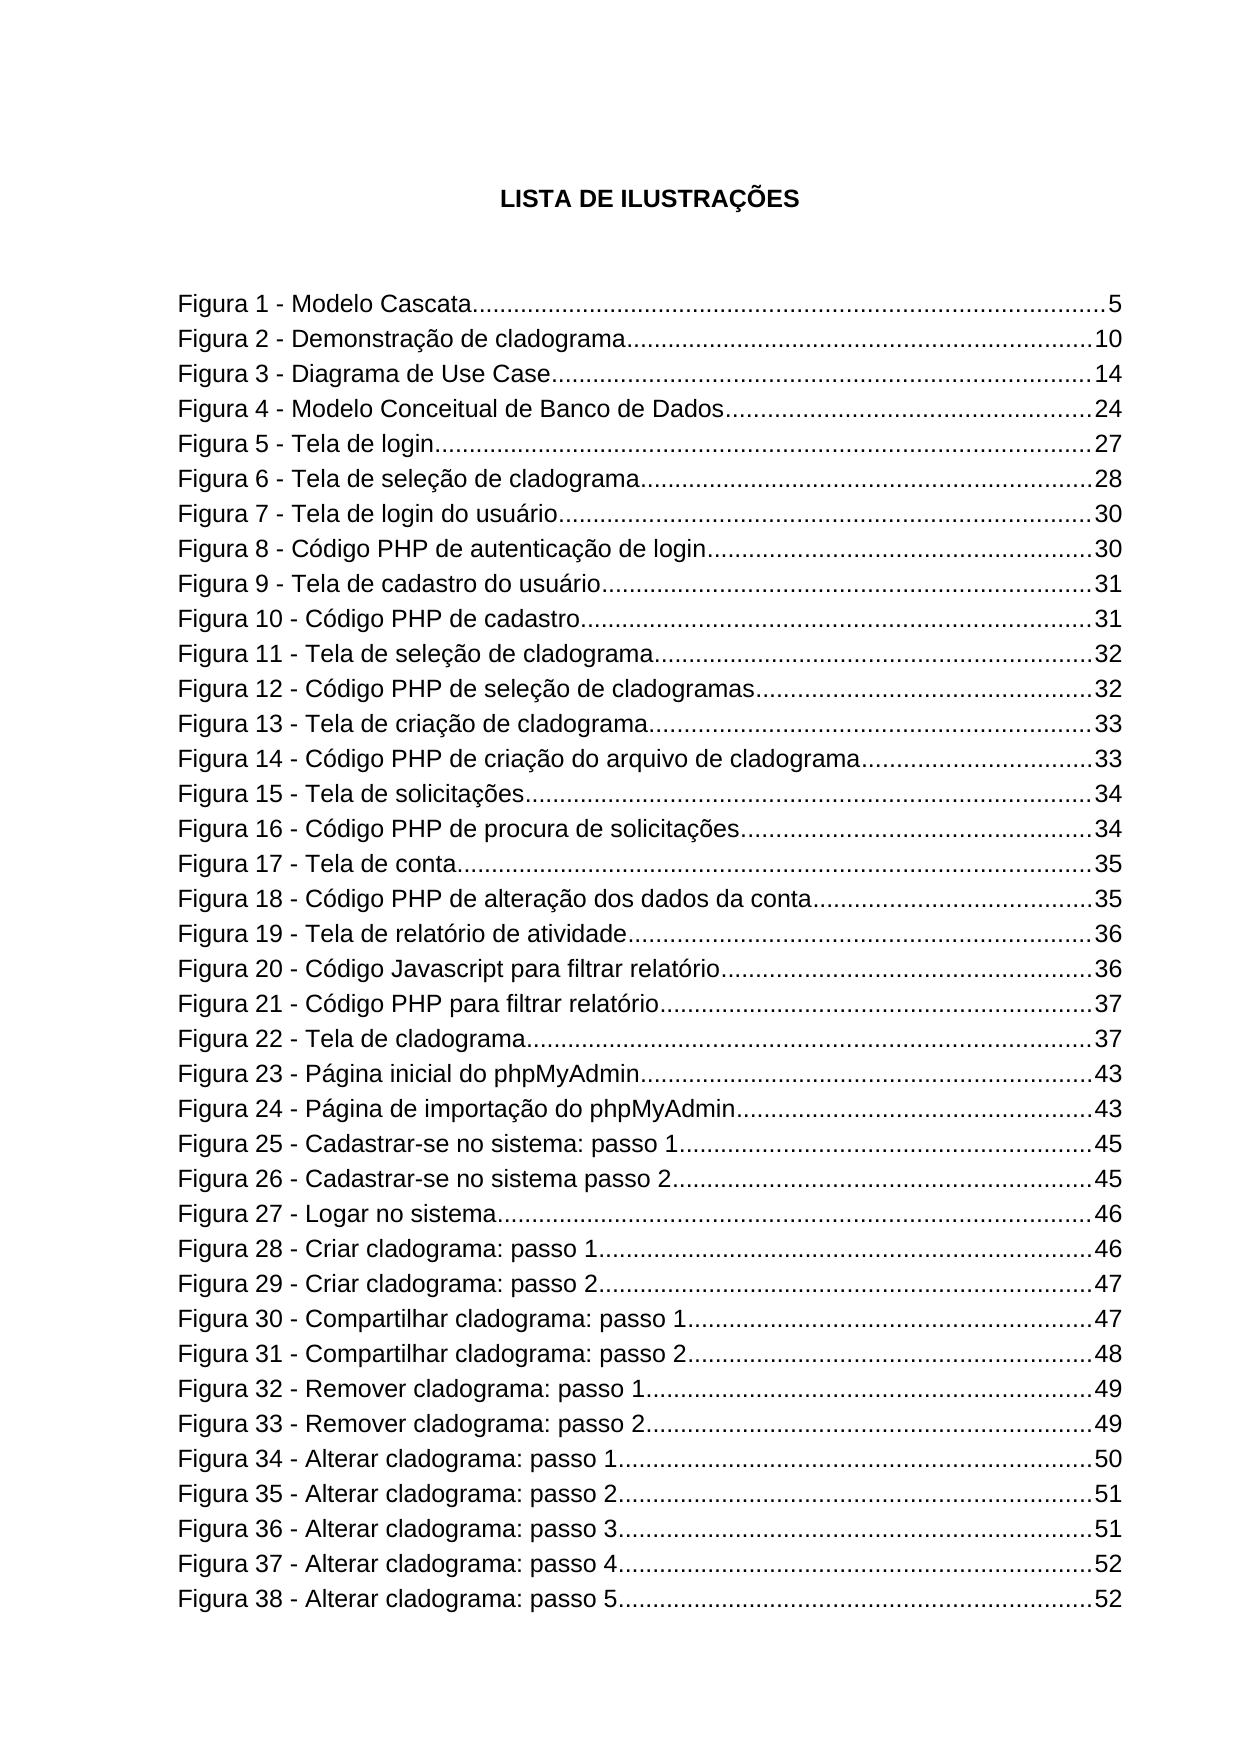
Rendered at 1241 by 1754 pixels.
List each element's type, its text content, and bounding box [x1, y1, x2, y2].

text Figura 36 - Alterar cladograma: passo 3 51 [177, 1514, 1122, 1543]
text Figura 8 - Código PHP de autenticação de login 30 [177, 534, 1122, 563]
text Figura 31 - Compartilhar cladograma: passo 2 48 [177, 1339, 1122, 1368]
text Figura 30 - Compartilhar cladograma: passo 1 47 [177, 1304, 1122, 1333]
text Figura 17 - Tela de conta 35 [177, 849, 1122, 878]
text Figura 1 - Modelo Cascata 5 [177, 289, 1122, 318]
text Figura 3 - Diagrama de Use Case 14 [177, 359, 1122, 388]
text Figura 38 - Alterar cladograma: passo 5 52 [177, 1584, 1122, 1613]
text Figura 28 - Criar cladograma: passo 1 46 [177, 1234, 1122, 1263]
text Figura 29 - Criar cladograma: passo 2 47 [177, 1269, 1122, 1298]
text Figura 37 - Alterar cladograma: passo 4 52 [177, 1549, 1122, 1578]
text Figura 24 - Página de importação do phpMyAdmin 43 [177, 1094, 1122, 1123]
text Figura 13 - Tela de criação de cladograma 33 [177, 709, 1122, 738]
text Figura 33 - Remover cladograma: passo 2 49 [177, 1409, 1122, 1438]
text Figura 18 - Código PHP de alteração dos dados da conta 35 [177, 884, 1122, 913]
text Figura 23 - Página inicial do phpMyAdmin 43 [177, 1059, 1122, 1088]
text Figura 7 - Tela de login do usuário 30 [177, 499, 1122, 528]
text Figura 19 - Tela de relatório de atividade 36 [177, 919, 1122, 948]
text Figura 6 - Tela de seleção de cladograma 28 [177, 464, 1122, 493]
text Figura 20 - Código Javascript para filtrar relatório 36 [177, 954, 1122, 983]
text Figura 34 - Alterar cladograma: passo 1 50 [177, 1444, 1122, 1473]
text Figura 27 - Logar no sistema 46 [177, 1199, 1122, 1228]
text LISTA DE ILUSTRAÇÕES [177, 184, 1122, 212]
text Figura 21 - Código PHP para filtrar relatório 37 [177, 989, 1122, 1018]
text Figura 9 - Tela de cadastro do usuário 31 [177, 569, 1122, 598]
text Figura 14 - Código PHP de criação do arquivo de cladograma 33 [177, 744, 1122, 773]
text Figura 4 - Modelo Conceitual de Banco de Dados 24 [177, 394, 1122, 423]
text Figura 15 - Tela de solicitações 34 [177, 779, 1122, 808]
text Figura 16 - Código PHP de procura de solicitações 34 [177, 814, 1122, 843]
text Figura 5 - Tela de login 27 [177, 429, 1122, 458]
text Figura 32 - Remover cladograma: passo 1 49 [177, 1374, 1122, 1403]
text Figura 26 - Cadastrar-se no sistema passo 2 45 [177, 1164, 1122, 1193]
text Figura 25 - Cadastrar-se no sistema: passo 1 45 [177, 1129, 1122, 1158]
text Figura 2 - Demonstração de cladograma 10 [177, 324, 1122, 353]
text Figura 35 - Alterar cladograma: passo 2 51 [177, 1479, 1122, 1508]
text Figura 10 - Código PHP de cadastro 31 [177, 604, 1122, 633]
text Figura 11 - Tela de seleção de cladograma 32 [177, 639, 1122, 668]
text Figura 12 - Código PHP de seleção de cladogramas 32 [177, 674, 1122, 703]
text Figura 22 - Tela de cladograma 37 [177, 1024, 1122, 1053]
